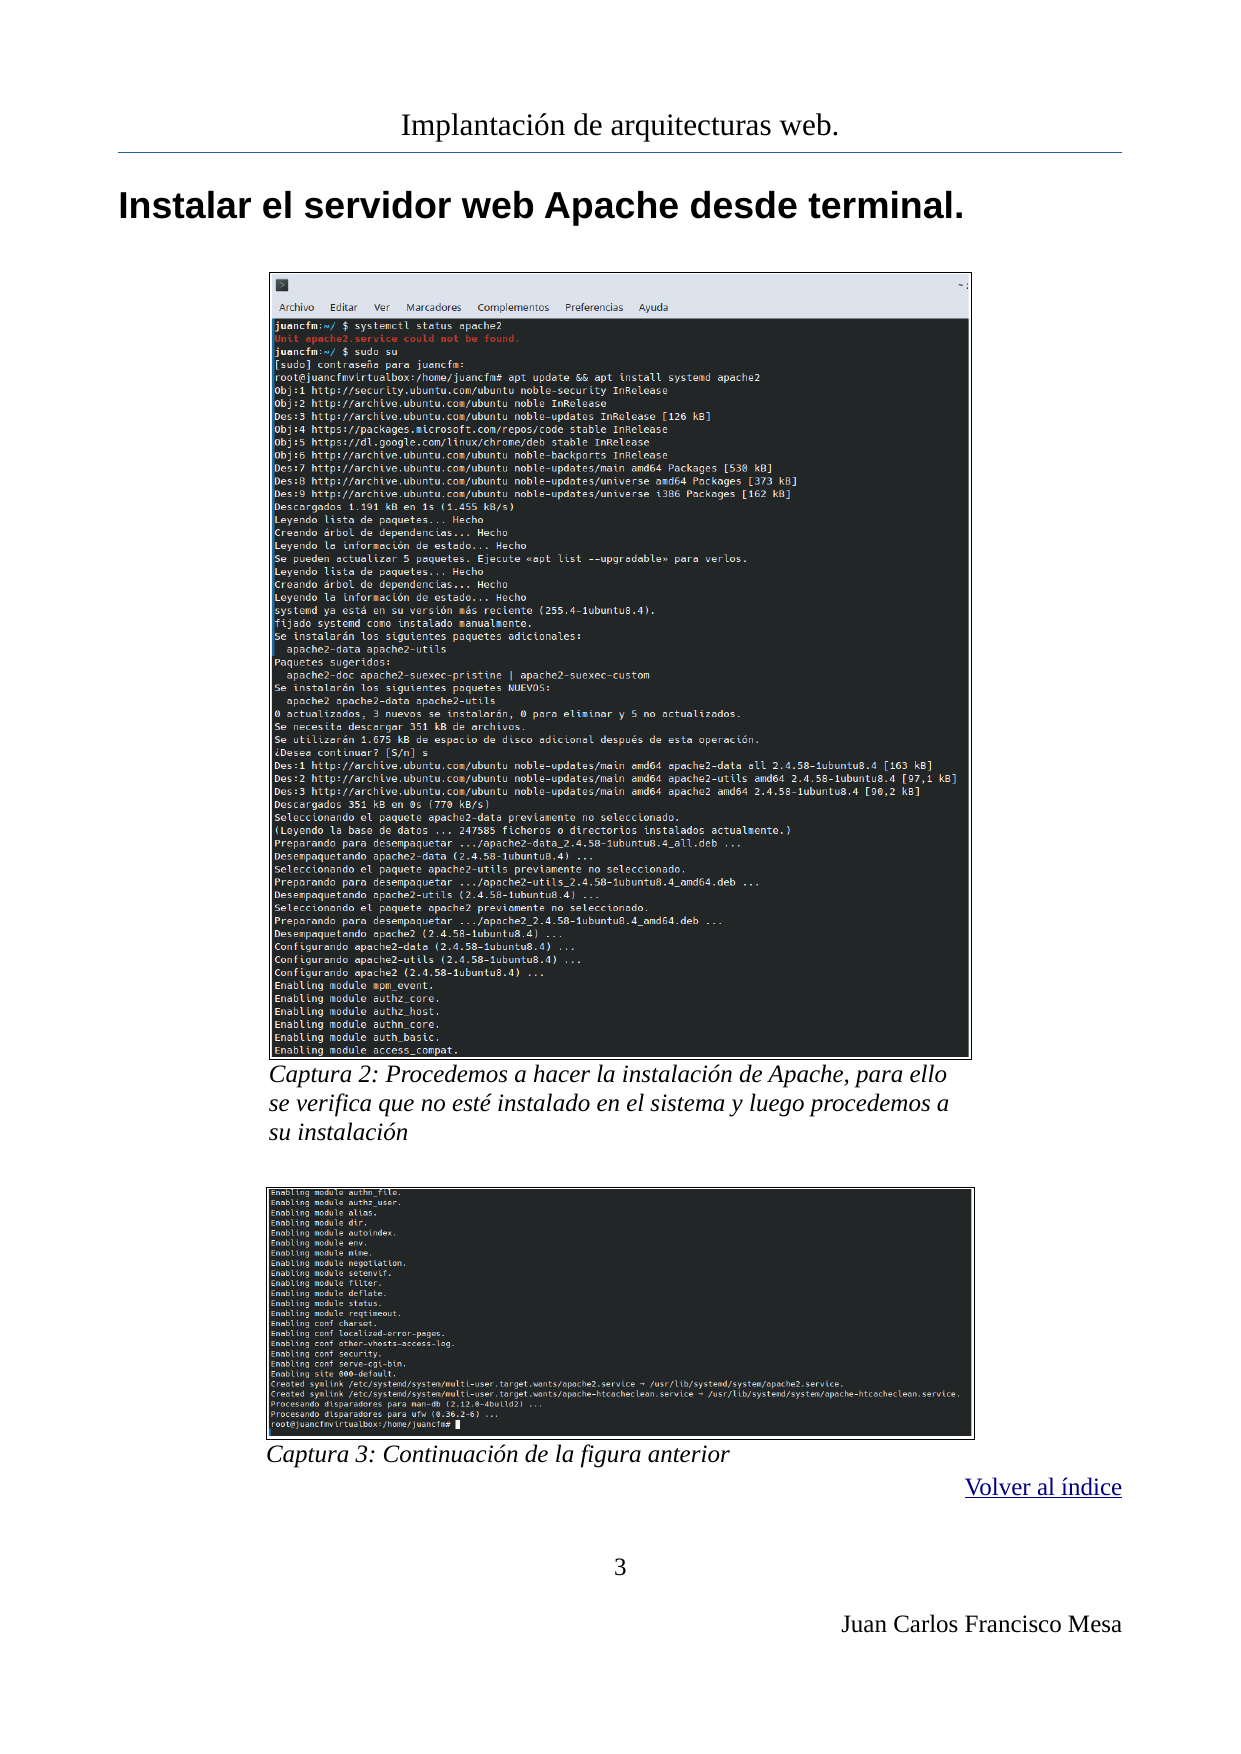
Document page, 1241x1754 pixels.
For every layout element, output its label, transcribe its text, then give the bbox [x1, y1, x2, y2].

picture [268, 1189, 972, 1436]
picture [271, 274, 969, 1057]
text [267, 1188, 974, 1439]
text Volver al índice [118, 1203, 1122, 1501]
text Captura 2: Procedemos a hacer la instalación de Apache, para ello se verifica que no esté instalado en el sistema y luego procedemos a su instalación [269, 1060, 972, 1146]
text Captura 3: Continuación de la figura anterior [266, 1440, 974, 1468]
subtitle Instalar el servidor web Apache desde terminal. [118, 183, 1122, 226]
